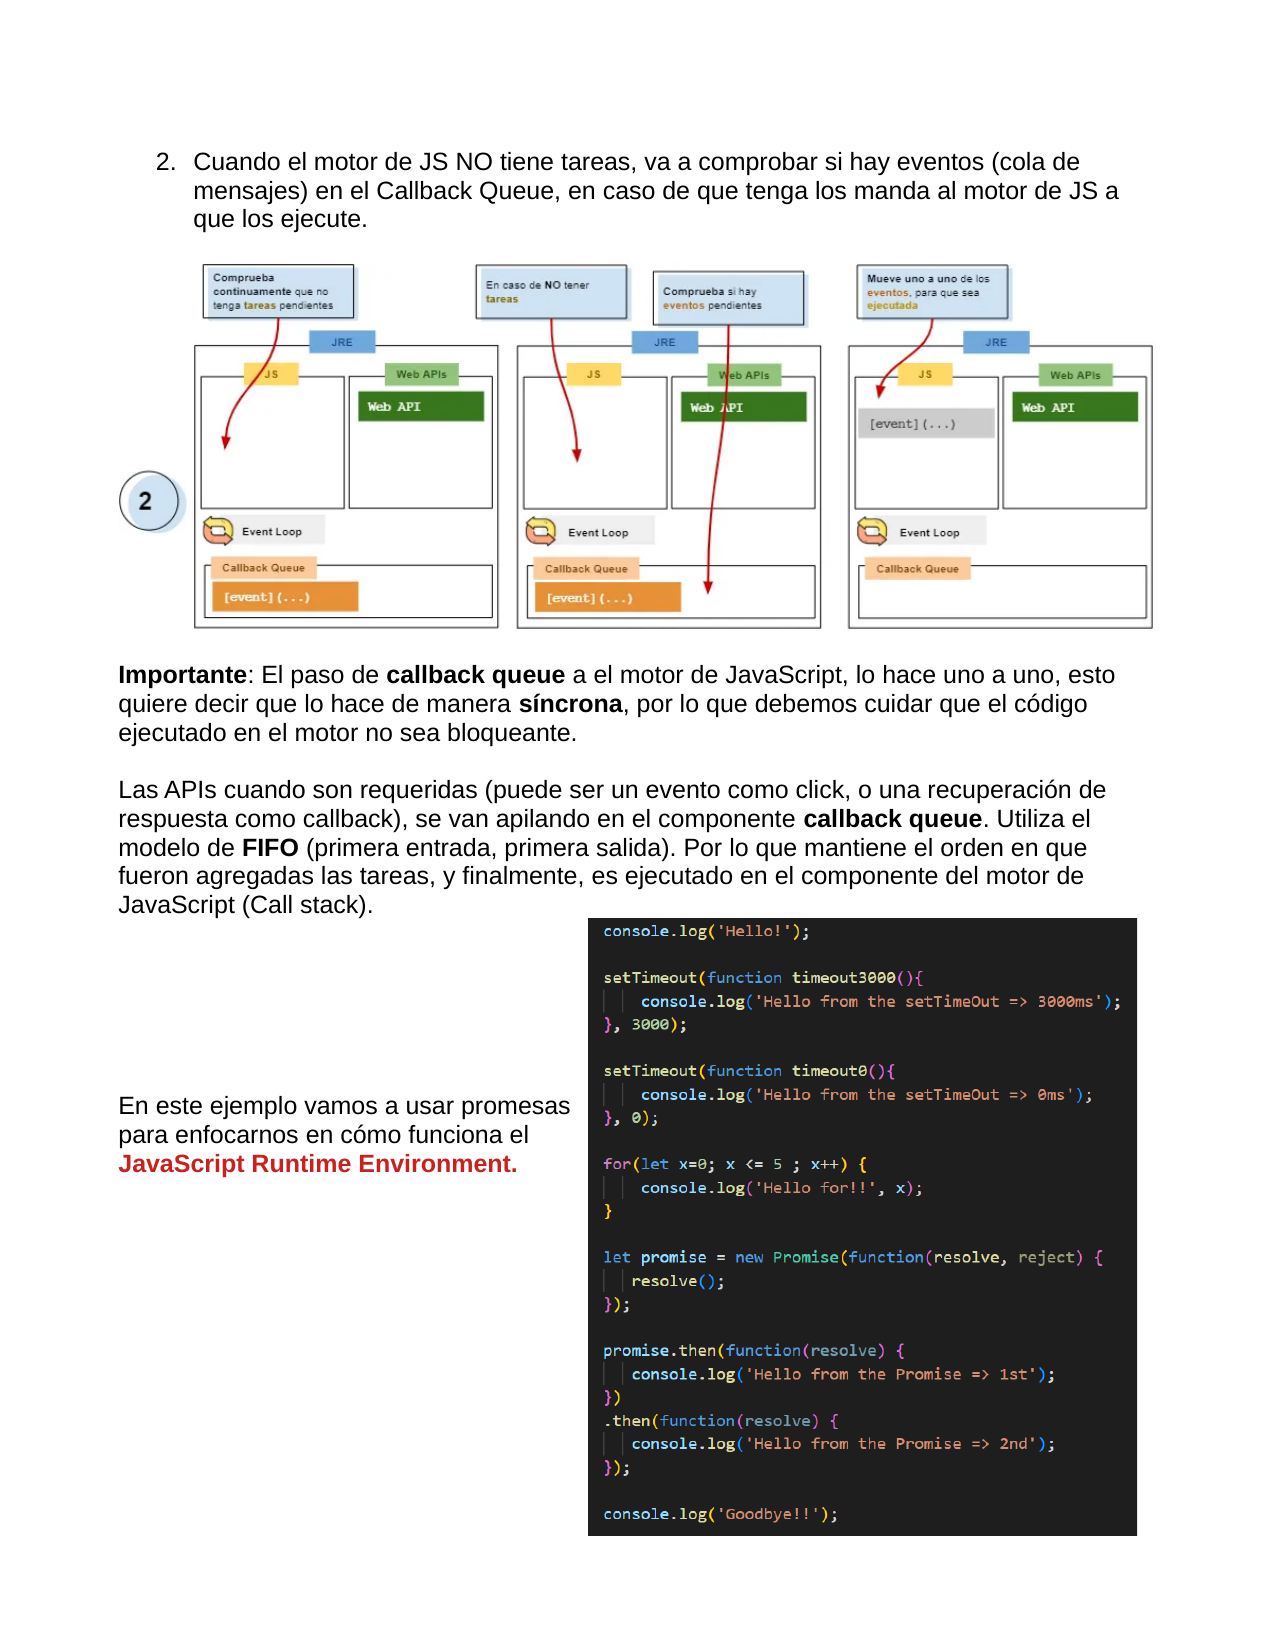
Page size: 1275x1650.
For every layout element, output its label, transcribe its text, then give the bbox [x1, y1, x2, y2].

text En este ejemplo vamos a usar promesas para enfocarnos en cómo funciona el JavaScript Runtime Environment. [118, 1091, 588, 1178]
list Cuando el motor de JS NO tiene tareas, va a comprobar si hay eventos (cola de mensajes) en el Callback Queue, en caso de que tenga los manda al motor de JS a que los ejecute. [156, 147, 1157, 233]
text Importante: El paso de callback queue a el motor de JavaScript, lo hace uno a uno, esto quiere decir que lo hace de manera síncrona, por lo que debemos cuidar que el código ejecutado en el motor no sea bloqueante. [118, 660, 1157, 746]
picture [588, 918, 1138, 1536]
text Las APIs cuando son requeridas (puede ser un evento como click, o una recuperación de respuesta como callback), se van apilando en el componente callback queue. Utiliza el modelo de FIFO (primera entrada, primera salida). Por lo que mantiene el orden en que fueron agregadas las tareas, y finalmente, es ejecutado en el componente del motor de JavaScript (Call stack). [118, 775, 1157, 919]
picture [118, 261, 1157, 632]
